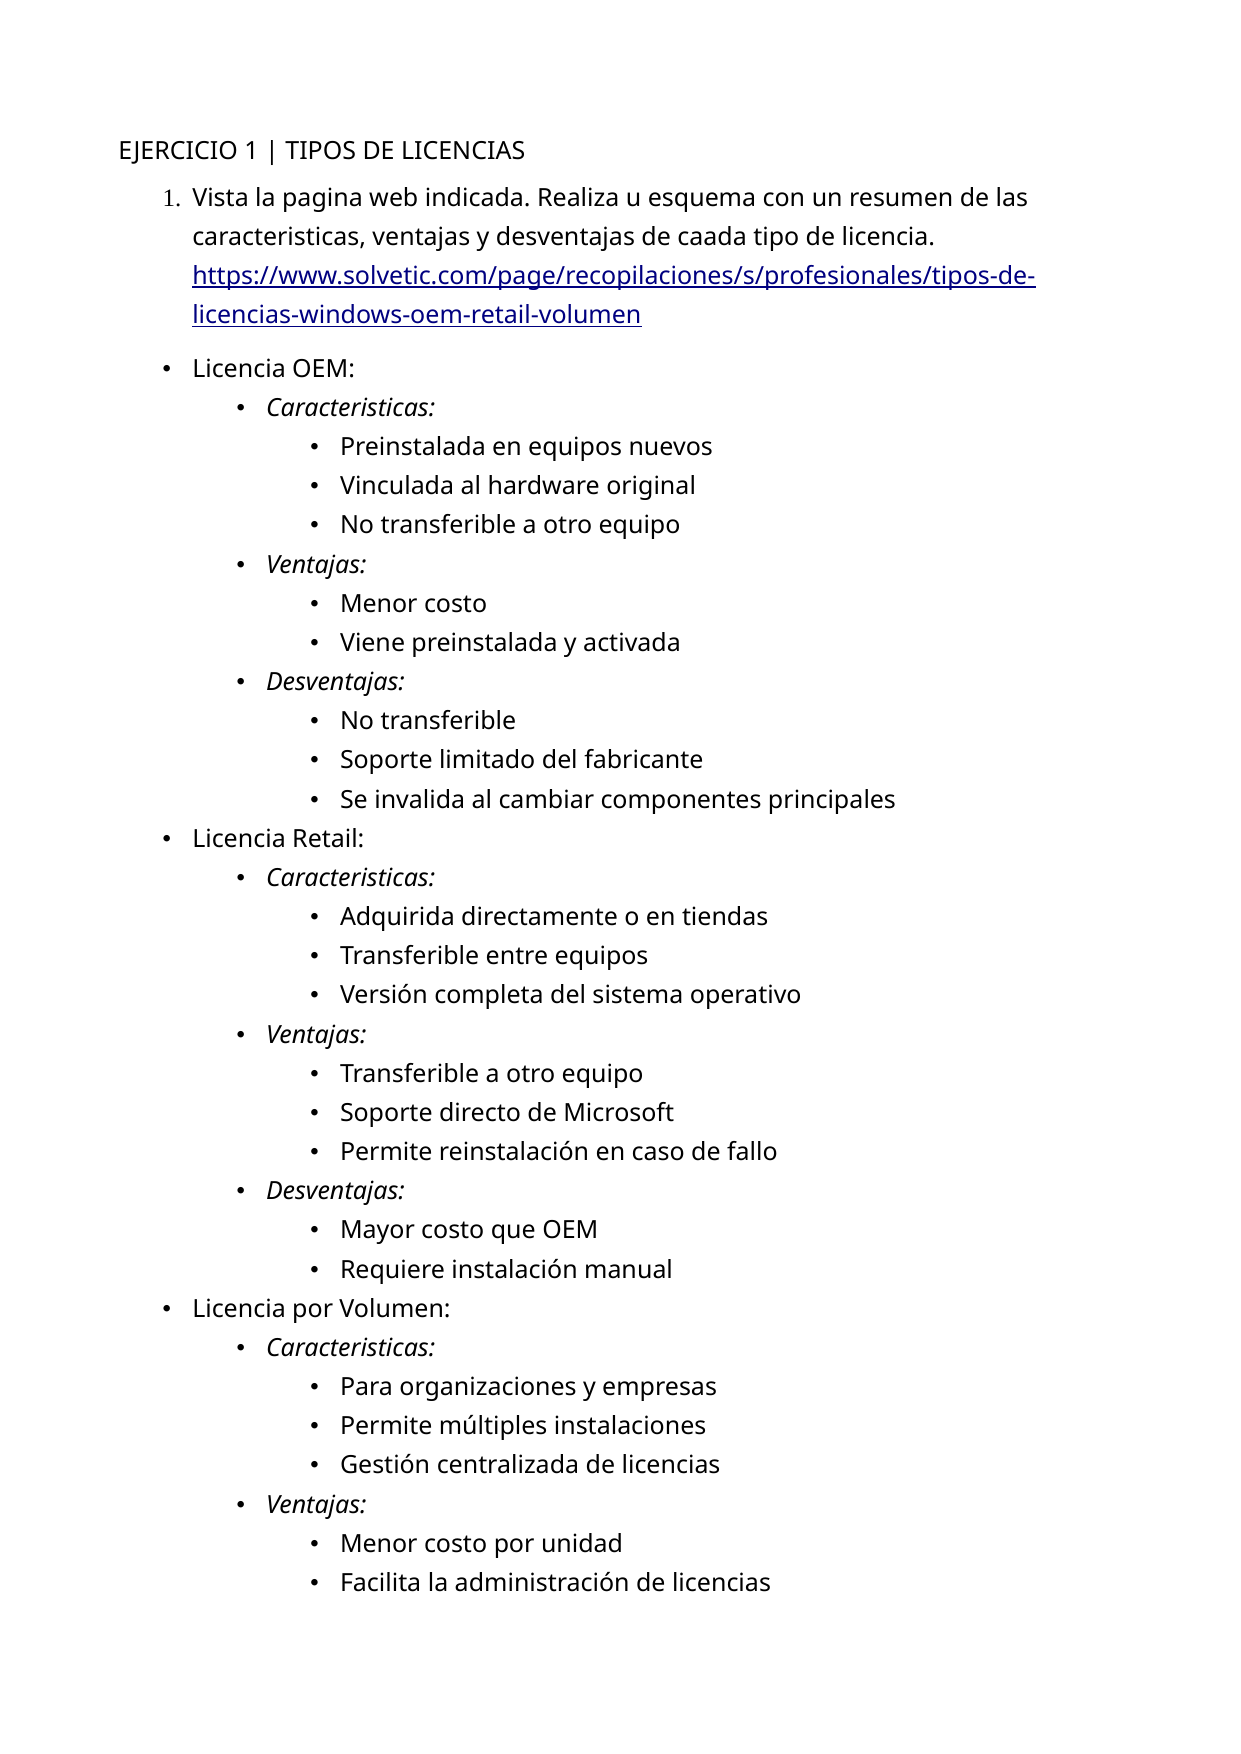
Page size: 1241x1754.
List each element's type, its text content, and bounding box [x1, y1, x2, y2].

list Caracteristicas: [236, 860, 1122, 894]
list Soporte directo de Microsoft [310, 1095, 1122, 1129]
list Preinstalada en equipos nuevos [310, 429, 1122, 463]
list Ventajas: [236, 1016, 1122, 1050]
list No transferible a otro equipo [310, 507, 1122, 541]
list Licencia OEM: [162, 351, 1122, 384]
list Menor costo por unidad [310, 1526, 1122, 1559]
list No transferible [310, 703, 1122, 737]
list Viene preinstalada y activada [310, 625, 1122, 659]
list Permite reinstalación en caso de fallo [310, 1134, 1122, 1168]
list Licencia Retail: [162, 821, 1122, 854]
list Requiere instalación manual [310, 1251, 1122, 1285]
list Caracteristicas: [236, 390, 1122, 424]
list Versión completa del sistema operativo [310, 977, 1122, 1011]
list Transferible entre equipos [310, 938, 1122, 972]
list Desventajas: [236, 664, 1122, 698]
list Caracteristicas: [236, 1330, 1122, 1364]
list Facilita la administración de licencias [310, 1565, 1122, 1599]
list Vista la pagina web indicada. Realiza u esquema con un resumen de las caracteristicas, ventajas y desventajas de caada tipo de licencia. https://www.solvetic.com/page/recopilaciones/s/profesionales/tipos-de-licencias-windows-oem-retail-volumen [162, 179, 1122, 331]
list Transferible a otro equipo [310, 1056, 1122, 1089]
list Mayor costo que OEM [310, 1212, 1122, 1246]
list Soporte limitado del fabricante [310, 742, 1122, 776]
list Gestión centralizada de licencias [310, 1447, 1122, 1481]
list Para organizaciones y empresas [310, 1369, 1122, 1403]
list Menor costo [310, 586, 1122, 619]
list Desventajas: [236, 1173, 1122, 1207]
list Licencia por Volumen: [162, 1291, 1122, 1324]
list Permite múltiples instalaciones [310, 1408, 1122, 1442]
list Adquirida directamente o en tiendas [310, 899, 1122, 933]
list Ventajas: [236, 546, 1122, 580]
list Vinculada al hardware original [310, 468, 1122, 502]
list Se invalida al cambiar componentes principales [310, 781, 1122, 815]
subtitle EJERCICIO 1 | TIPOS DE LICENCIAS [118, 133, 1122, 167]
list Ventajas: [236, 1486, 1122, 1520]
